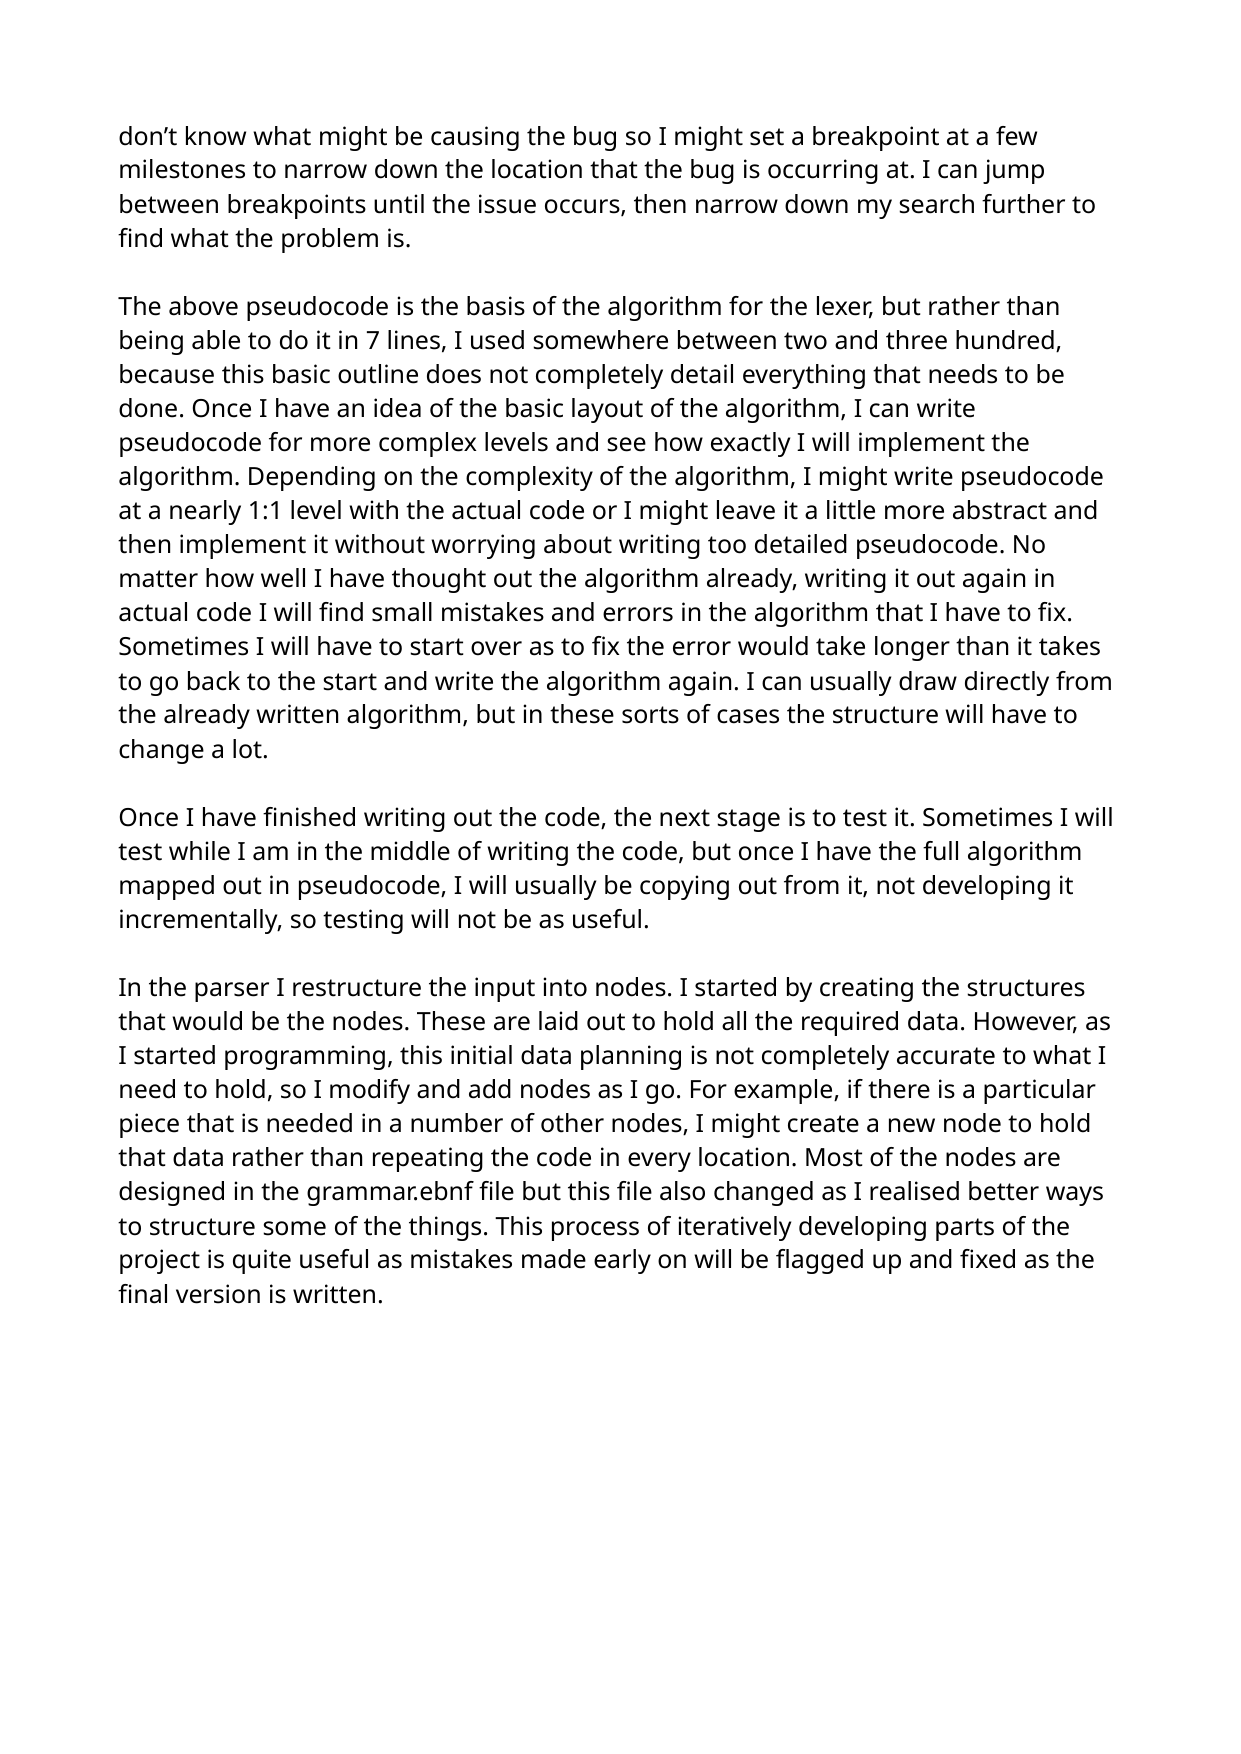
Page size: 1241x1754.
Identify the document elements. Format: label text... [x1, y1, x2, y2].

text In the parser I restructure the input into nodes. I started by creating the structures that would be the nodes. These are laid out to hold all the required data. However, as I started programming, this initial data planning is not completely accurate to what I need to hold, so I modify and add nodes as I go. For example, if there is a particular piece that is needed in a number of other nodes, I might create a new node to hold that data rather than repeating the code in every location. Most of the nodes are designed in the grammar.ebnf file but this file also changed as I realised better ways to structure some of the things. This process of iteratively developing parts of the project is quite useful as mistakes made early on will be flagged up and fixed as the final version is written. [118, 970, 1122, 1310]
text The above pseudocode is the basis of the algorithm for the lexer, but rather than being able to do it in 7 lines, I used somewhere between two and three hundred, because this basic outline does not completely detail everything that needs to be done. Once I have an idea of the basic layout of the algorithm, I can write pseudocode for more complex levels and see how exactly I will implement the algorithm. Depending on the complexity of the algorithm, I might write pseudocode at a nearly 1:1 level with the actual code or I might leave it a little more abstract and then implement it without worrying about writing too detailed pseudocode. No matter how well I have thought out the algorithm already, writing it out again in actual code I will find small mistakes and errors in the algorithm that I have to fix. Sometimes I will have to start over as to fix the error would take longer than it takes to go back to the start and write the algorithm again. I can usually draw directly from the already written algorithm, but in these sorts of cases the structure will have to change a lot. [118, 288, 1122, 765]
text Once I have finished writing out the code, the next stage is to test it. Sometimes I will test while I am in the middle of writing the code, but once I have the full algorithm mapped out in pseudocode, I will usually be copying out from it, not developing it incrementally, so testing will not be as useful. [118, 799, 1122, 936]
text don’t know what might be causing the bug so I might set a breakpoint at a few milestones to narrow down the location that the bug is occurring at. I can jump between breakpoints until the issue occurs, then narrow down my search further to find what the problem is. [118, 118, 1122, 254]
